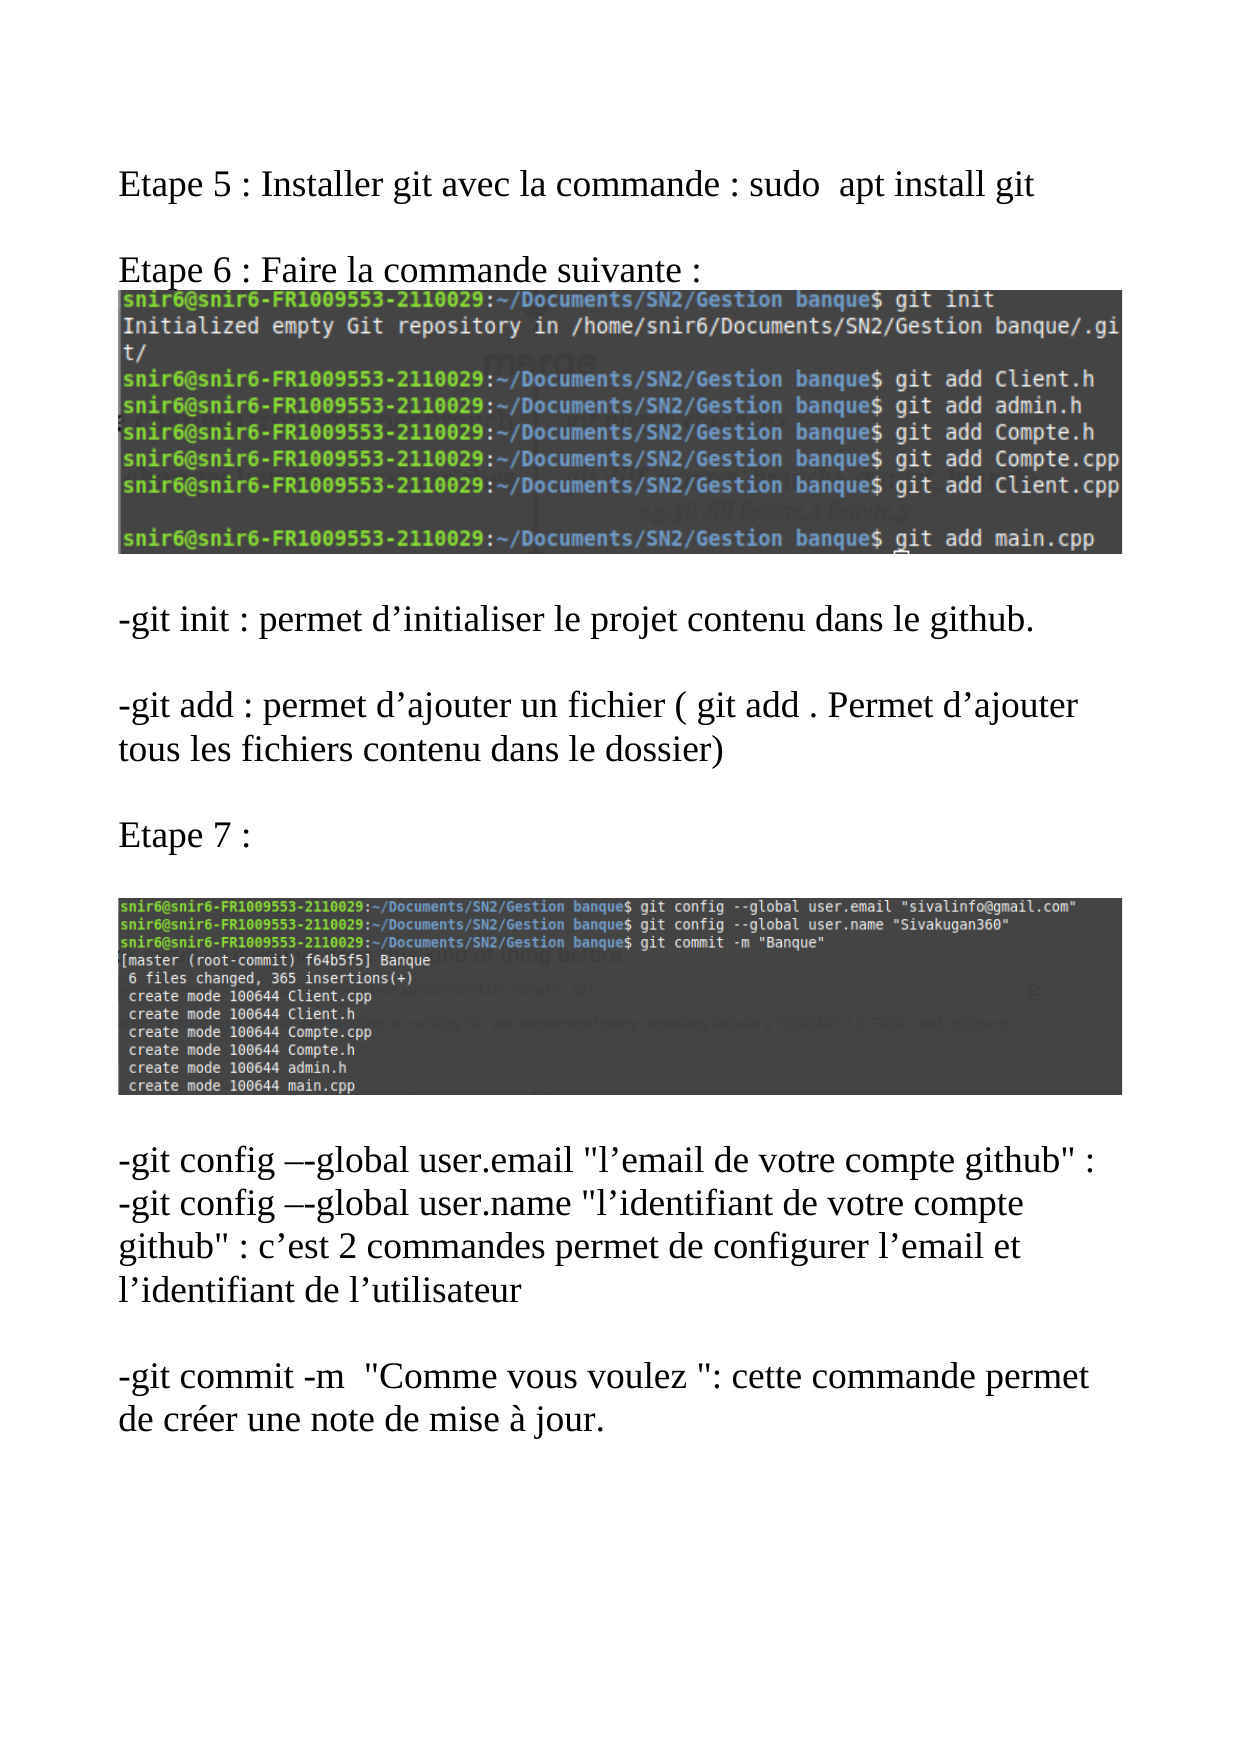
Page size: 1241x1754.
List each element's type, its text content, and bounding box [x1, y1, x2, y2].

text Etape 7 : [118, 812, 1122, 855]
text -git init : permet d’initialiser le projet contenu dans le github. [118, 597, 1122, 640]
text -git add : permet d’ajouter un fichier ( git add . Permet d’ajouter tous les fichiers contenu dans le dossier) [118, 683, 1122, 769]
picture [118, 290, 1123, 554]
picture [118, 898, 1123, 1095]
text -git config –-global user.name "l’identifiant de votre compte github" : c’est 2 commandes permet de configurer l’email et l’identifiant de l’utilisateur [118, 1181, 1122, 1310]
text de créer une note de mise à jour. [118, 1396, 1122, 1439]
text -git commit -m "Comme vous voulez ": cette commande permet [118, 1353, 1122, 1396]
text -git config –-global user.email "l’email de votre compte github" : [118, 1138, 1122, 1181]
text Etape 6 : Faire la commande suivante : [118, 247, 1122, 290]
text Etape 5 : Installer git avec la commande : sudo apt install git [118, 161, 1122, 204]
